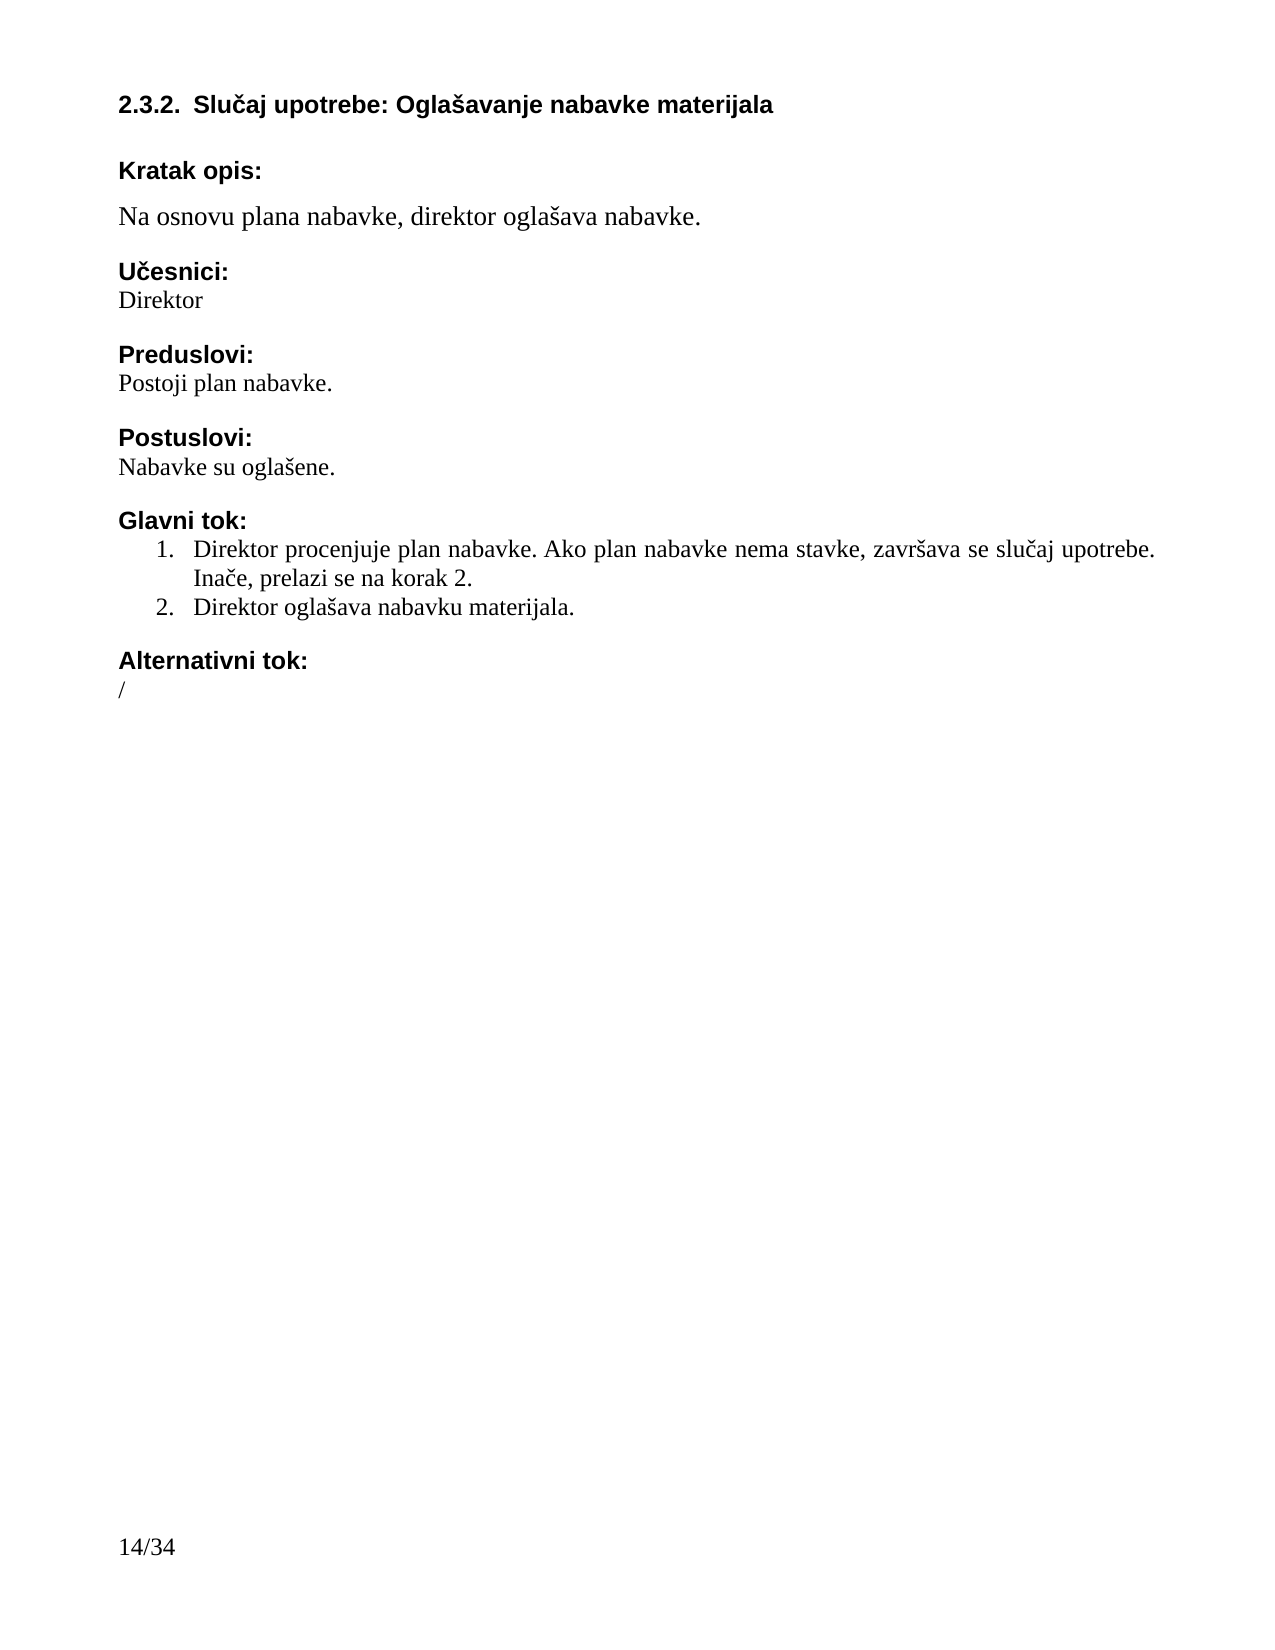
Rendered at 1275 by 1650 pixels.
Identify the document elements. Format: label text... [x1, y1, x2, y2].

subtitle Postuslovi: [118, 423, 1157, 452]
text Nabavke su oglašene. [118, 452, 1157, 480]
subtitle Glavni tok: [118, 506, 1157, 534]
text Postoji plan nabavke. [118, 368, 1157, 397]
subtitle Učesnici: [118, 257, 1157, 286]
list Direktor procenjuje plan nabavke. Ako plan nabavke nema stavke, završava se slučaj upotrebe. Inače, prelazi se na korak 2. [156, 534, 1157, 592]
text Direktor [118, 286, 1157, 314]
subtitle Preduslovi: [118, 340, 1157, 368]
subtitle Alternativni tok: [118, 646, 1157, 675]
subtitle Slučaj upotrebe: Oglašavanje nabavke materijala [118, 89, 1157, 118]
text / [118, 675, 1157, 704]
subtitle Kratak opis: [118, 156, 1157, 185]
text Na osnovu plana nabavke, direktor oglašava nabavke. [118, 200, 1157, 231]
list Direktor oglašava nabavku materijala. [156, 592, 1157, 621]
